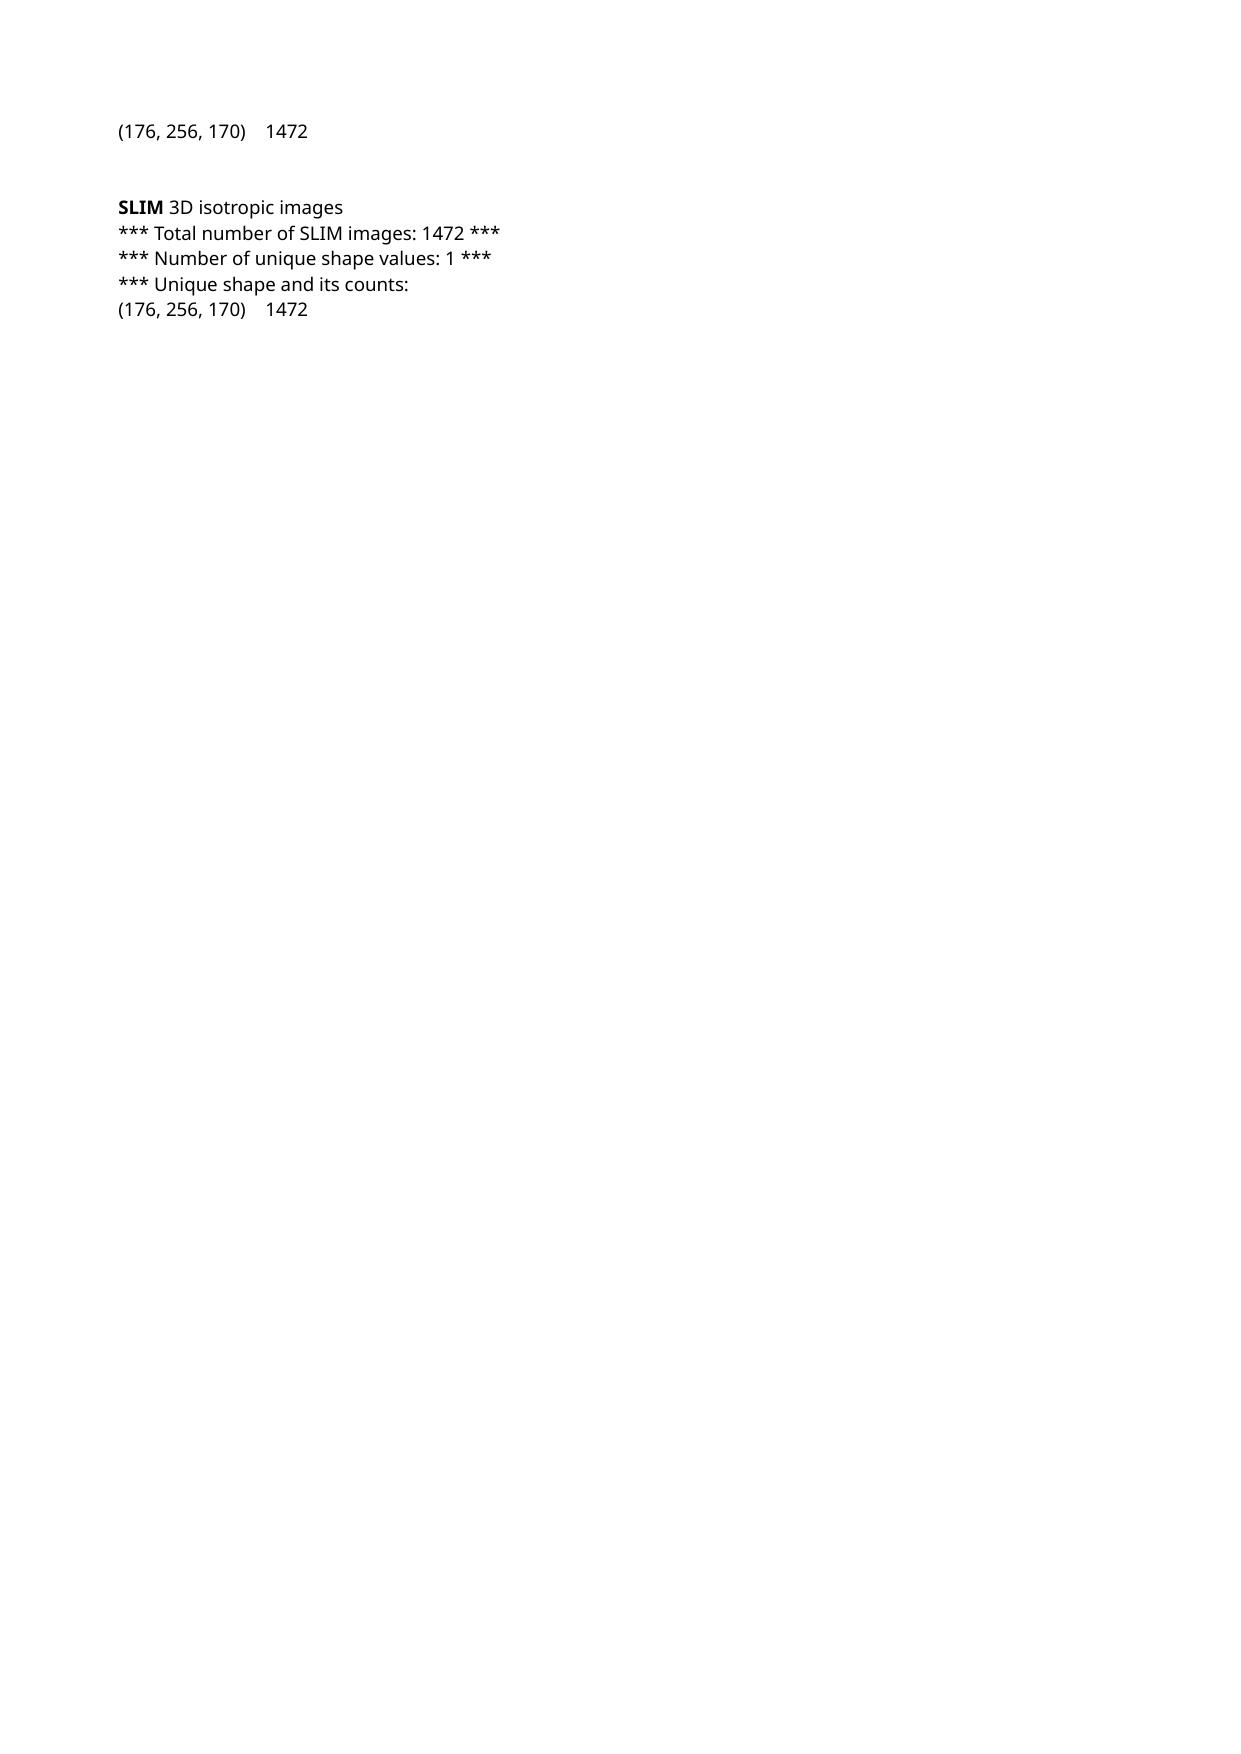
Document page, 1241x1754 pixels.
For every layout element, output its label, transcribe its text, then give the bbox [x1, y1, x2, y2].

text *** Unique shape and its counts: [118, 271, 1122, 297]
text *** Total number of SLIM images: 1472 *** [118, 220, 1122, 246]
text (176, 256, 170) 1472 [118, 118, 1122, 144]
text *** Number of unique shape values: 1 *** [118, 246, 1122, 271]
text (176, 256, 170) 1472 [118, 297, 1122, 322]
text SLIM 3D isotropic images [118, 195, 1122, 220]
